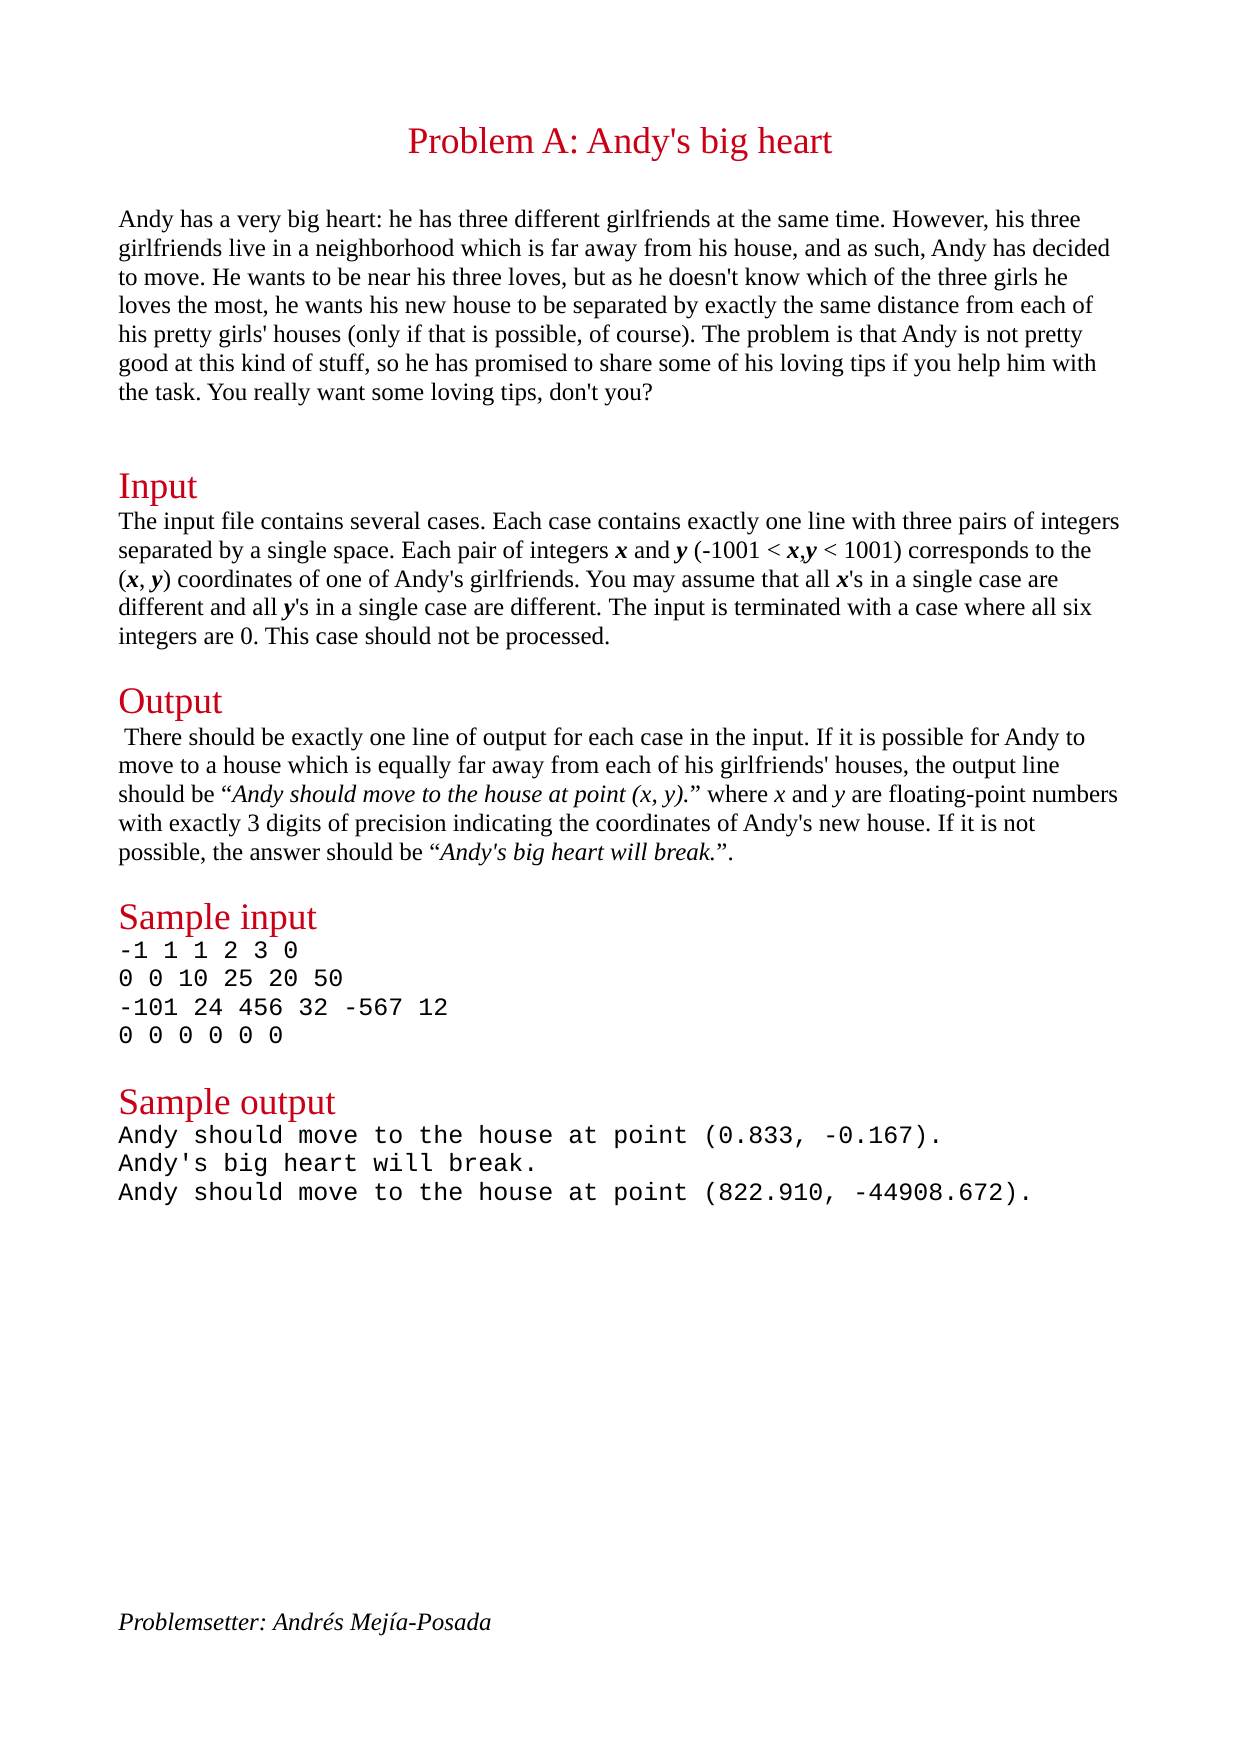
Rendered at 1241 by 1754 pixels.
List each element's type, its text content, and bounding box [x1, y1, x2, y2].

text 0 0 0 0 0 0 [118, 1022, 1122, 1051]
text Sample input [118, 894, 1122, 937]
text Andy has a very big heart: he has three different girlfriends at the same time. However, his three girlfriends live in a neighborhood which is far away from his house, and as such, Andy has decided to move. He wants to be near his three loves, but as he doesn't know which of the three girls he loves the most, he wants his new house to be separated by exactly the same distance from each of his pretty girls' houses (only if that is possible, of course). The problem is that Andy is not pretty good at this kind of stuff, so he has promised to share some of his loving tips if you help him with the task. You really want some loving tips, don't you? [118, 204, 1122, 406]
text Andy should move to the house at point (822.910, -44908.672). [118, 1179, 1122, 1208]
text Sample output [118, 1079, 1122, 1123]
text The input file contains several cases. Each case contains exactly one line with three pairs of integers separated by a single space. Each pair of integers x and y (-1001 < x,y < 1001) corresponds to the (x, y) coordinates of one of Andy's girlfriends. You may assume that all x's in a single case are different and all y's in a single case are different. The input is terminated with a case where all six integers are 0. This case should not be processed. [118, 506, 1122, 650]
text Andy should move to the house at point (0.833, -0.167). [118, 1123, 1122, 1151]
text Problem A: Andy's big heart [118, 118, 1122, 161]
text -1 1 1 2 3 0 [118, 937, 1122, 966]
text There should be exactly one line of output for each case in the input. If it is possible for Andy to move to a house which is equally far away from each of his girlfriends' houses, the output line should be “Andy should move to the house at point (x, y).” where x and y are floating-point numbers with exactly 3 digits of precision indicating the coordinates of Andy's new house. If it is not possible, the answer should be “Andy's big heart will break.”. [118, 722, 1122, 866]
text 0 0 10 25 20 50 [118, 966, 1122, 994]
text Input [118, 463, 1122, 506]
text -101 24 456 32 -567 12 [118, 994, 1122, 1022]
text Andy's big heart will break. [118, 1151, 1122, 1179]
text Output [118, 679, 1122, 722]
